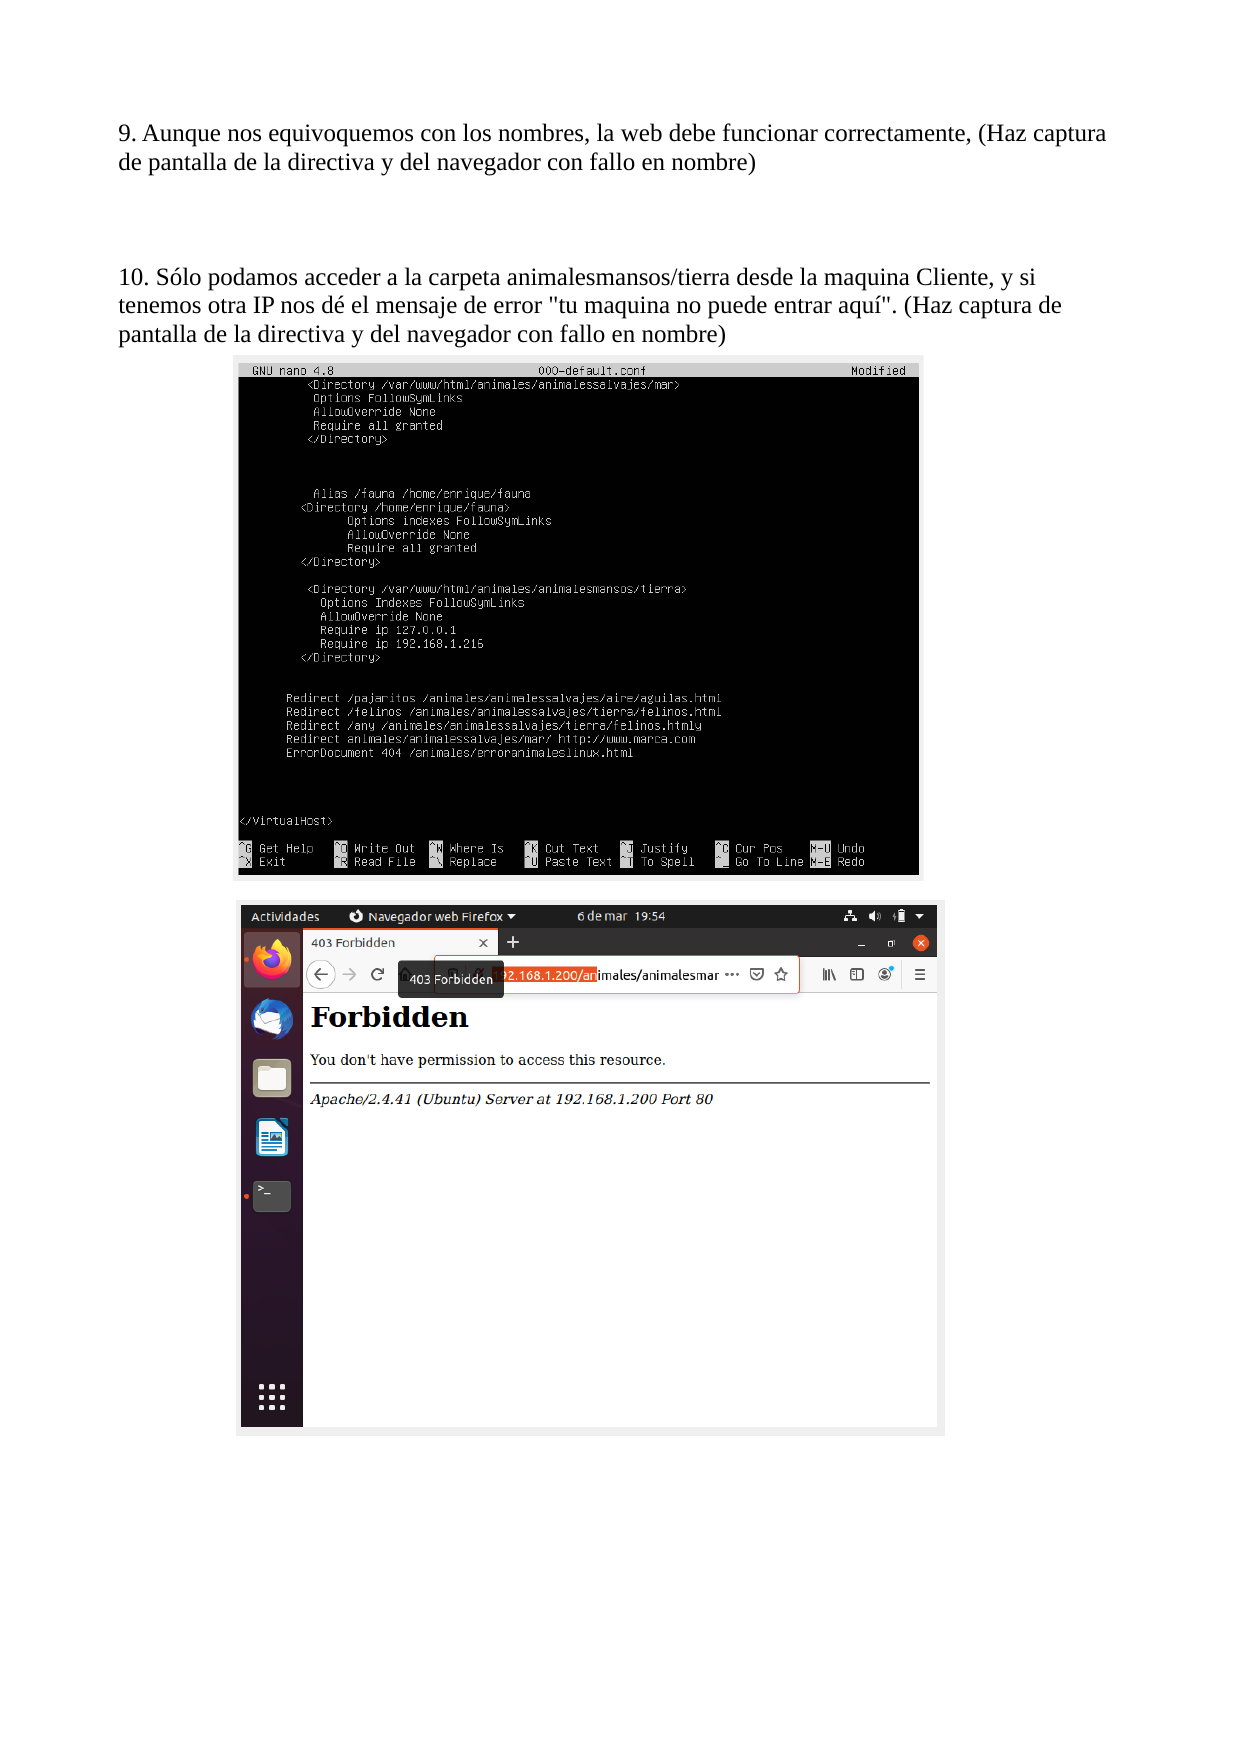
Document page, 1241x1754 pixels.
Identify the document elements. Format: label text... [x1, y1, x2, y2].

picture [236, 900, 945, 1436]
text 9. Aunque nos equivoquemos con los nombres, la web debe funcionar correctamente, (Haz captura de pantalla de la directiva y del navegador con fallo en nombre) [118, 118, 1122, 176]
picture [233, 355, 924, 881]
text 10. Sólo podamos acceder a la carpeta animalesmansos/tierra desde la maquina Cliente, y si tenemos otra IP nos dé el mensaje de error "tu maquina no puede entrar aquí". (Haz captura de pantalla de la directiva y del navegador con fallo en nombre) [118, 262, 1122, 348]
